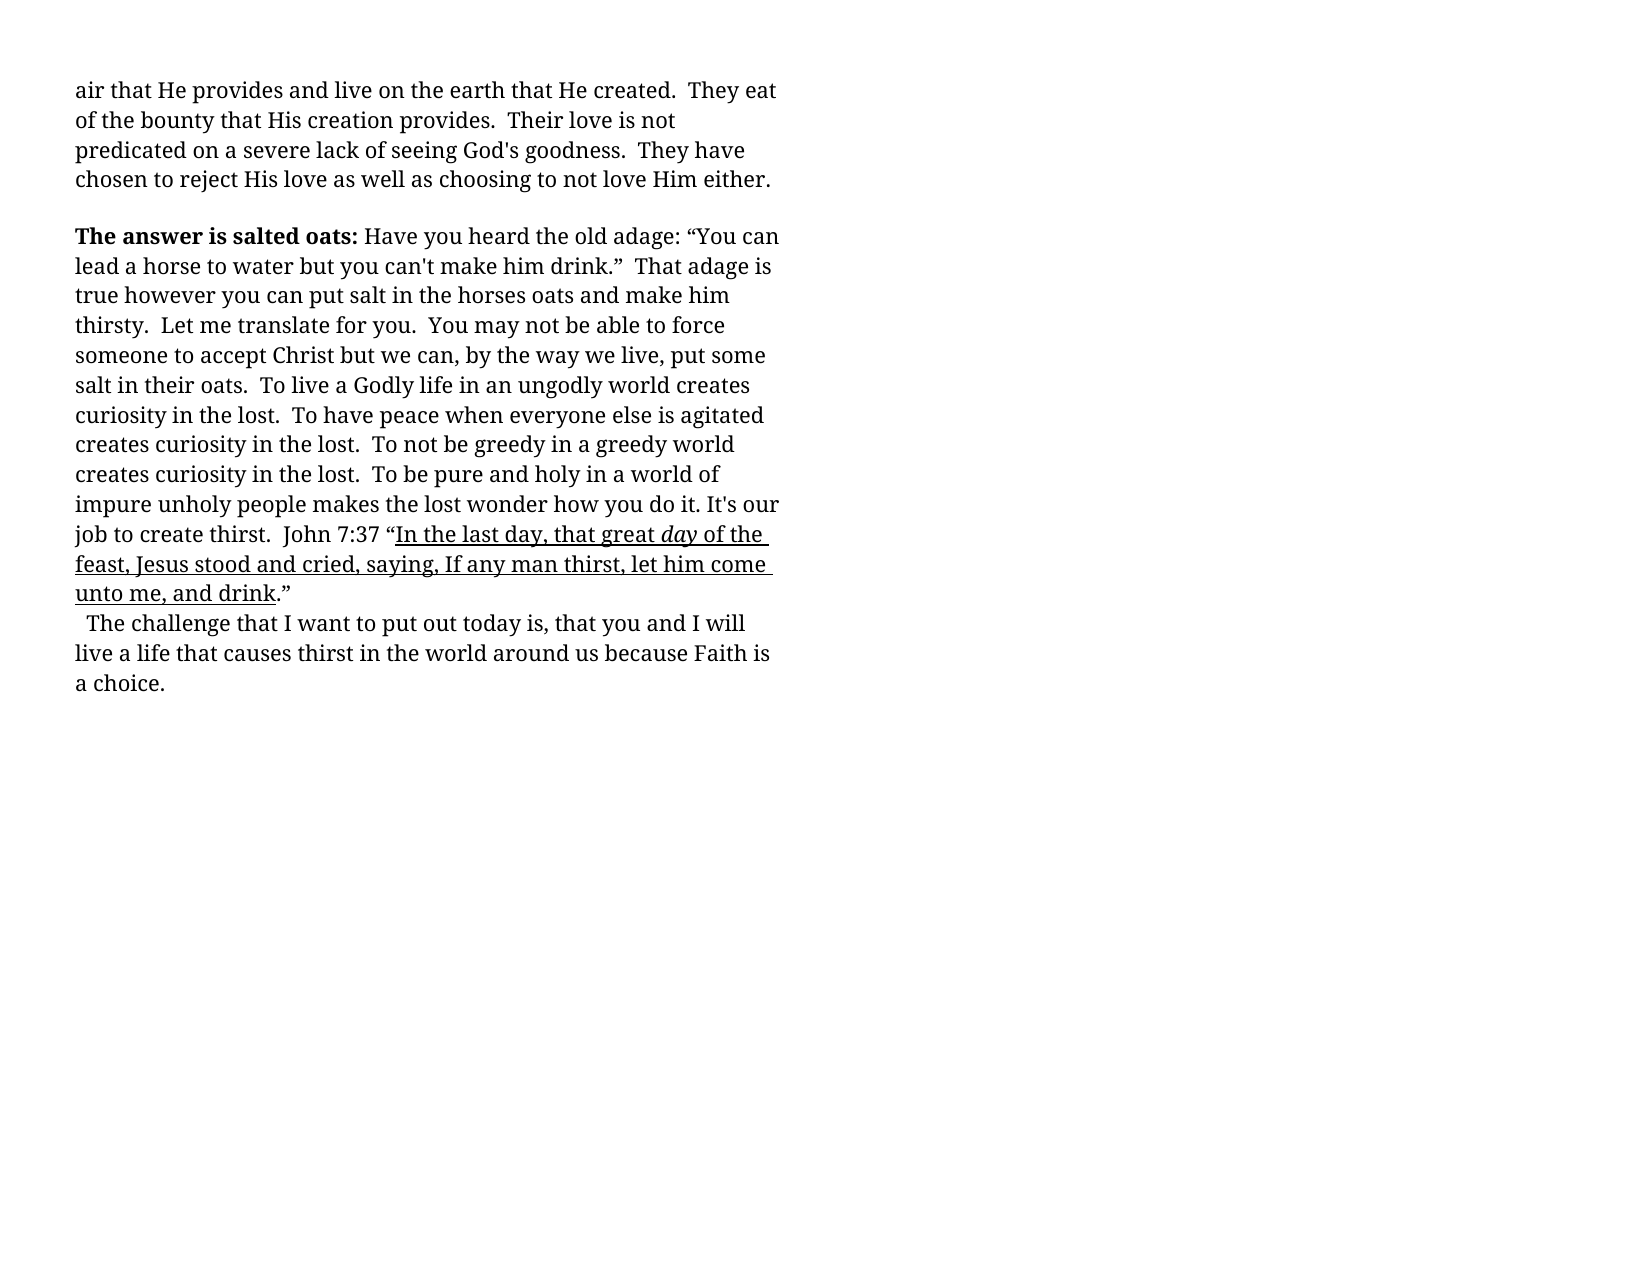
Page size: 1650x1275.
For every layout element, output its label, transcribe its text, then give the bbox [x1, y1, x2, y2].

text air that He provides and live on the earth that He created. They eat of the bounty that His creation provides. Their love is not predicated on a severe lack of seeing God's goodness. They have chosen to reject His love as well as choosing to not love Him either. [75, 75, 787, 194]
text The challenge that I want to put out today is, that you and I will live a life that causes thirst in the world around us because Faith is a choice. [75, 608, 787, 697]
text The answer is salted oats: Have you heard the old adage: “You can lead a horse to water but you can't make him drink.” That adage is true however you can put salt in the horses oats and make him thirsty. Let me translate for you. You may not be able to force someone to accept Christ but we can, by the way we live, put some salt in their oats. To live a Godly life in an ungodly world creates curiosity in the lost. To have peace when everyone else is agitated creates curiosity in the lost. To not be greedy in a greedy world creates curiosity in the lost. To be pure and holy in a world of impure unholy people makes the lost wonder how you do it. It's our job to create thirst. John 7:37 “In the last day, that great day of the feast, Jesus stood and cried, saying, If any man thirst, let him come unto me, and drink.” [75, 221, 787, 608]
